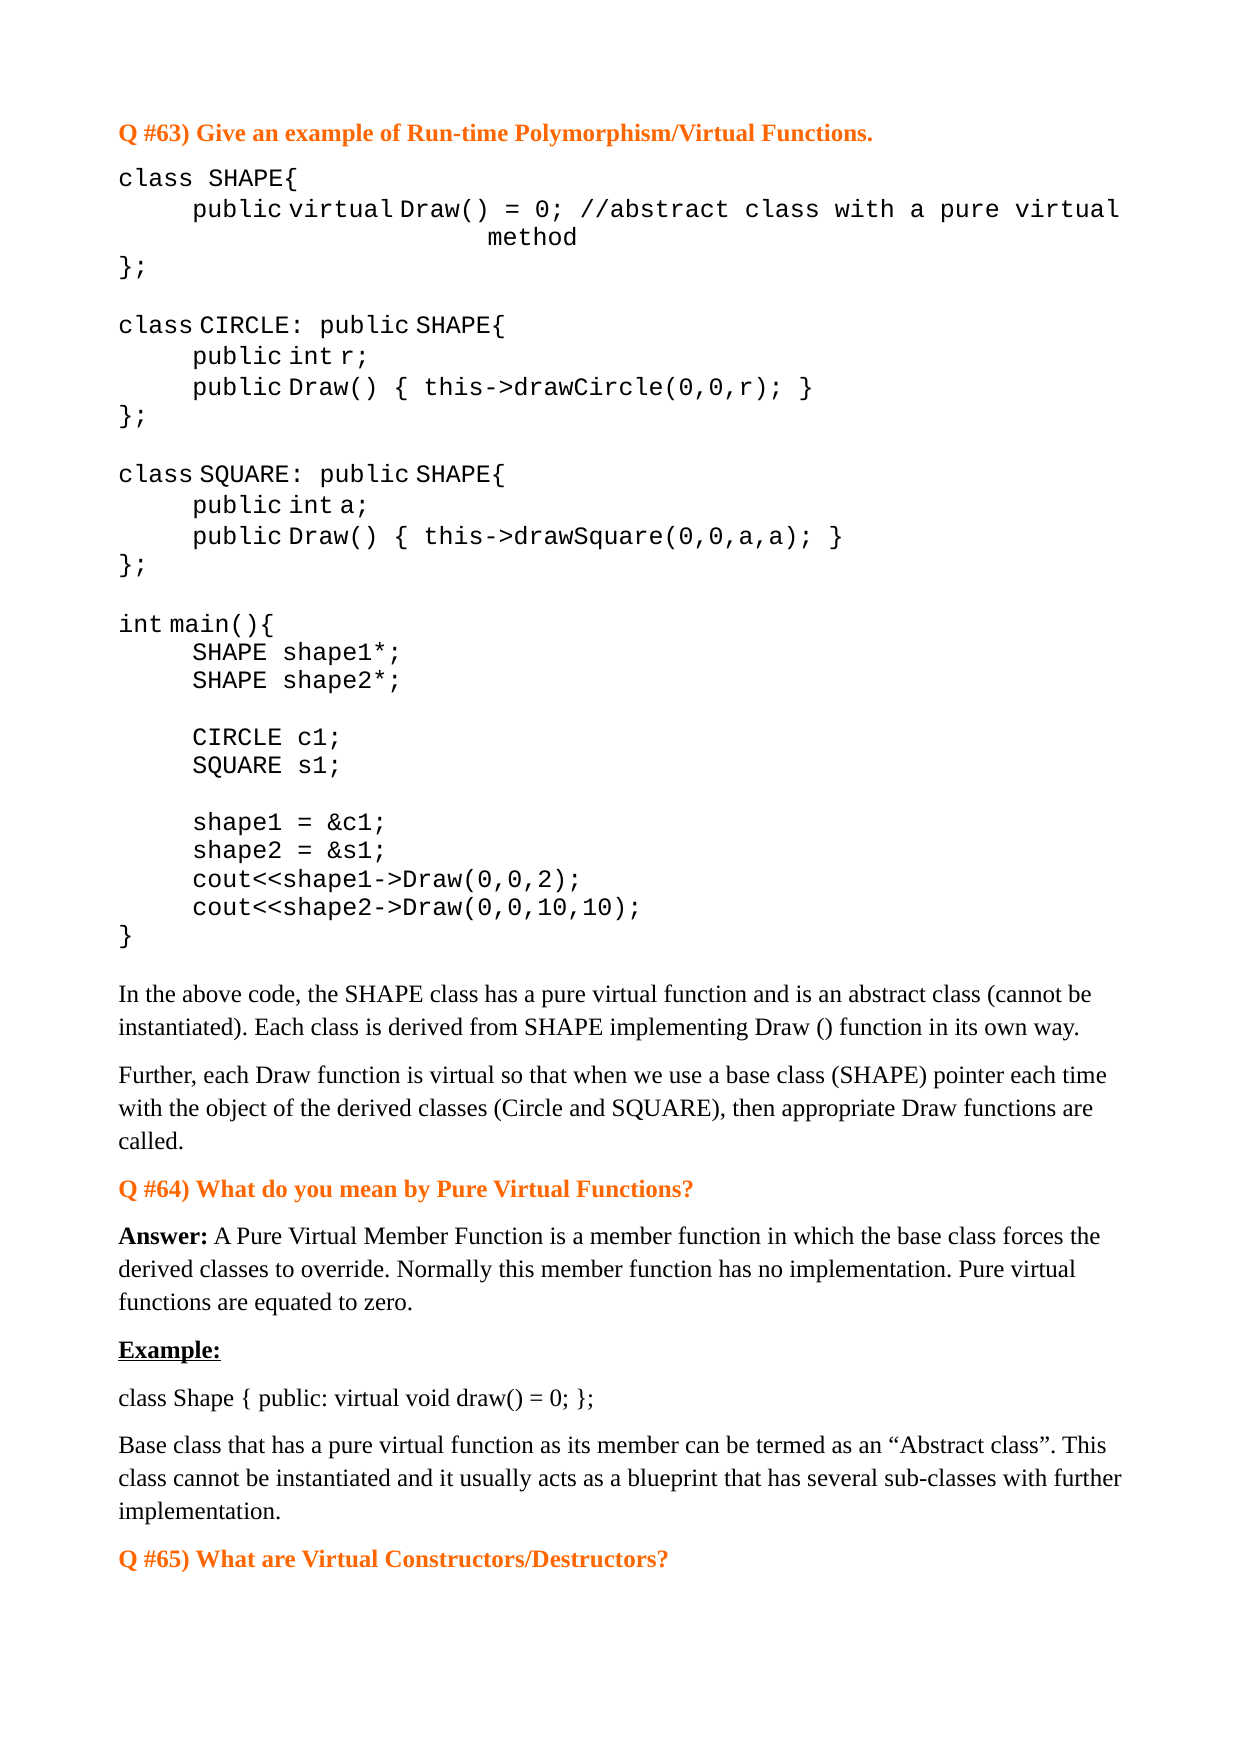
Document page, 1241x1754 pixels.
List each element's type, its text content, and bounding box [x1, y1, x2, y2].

text Q #63) Give an example of Run-time Polymorphism/Virtual Functions. [118, 118, 1122, 147]
text Further, each Draw function is virtual so that when we use a base class (SHAPE) pointer each time with the object of the derived classes (Circle and SQUARE), then appropriate Draw functions are called. [118, 1060, 1122, 1155]
text Q #64) What do you mean by Pure Virtual Functions? [118, 1174, 1122, 1202]
text }; [118, 402, 1122, 431]
text }; [118, 552, 1122, 580]
text } [118, 923, 1122, 951]
text class SQUARE: public SHAPE{ [118, 459, 1122, 490]
text class SHAPE{ [118, 166, 1122, 194]
text shape1 = &c1; [118, 809, 1122, 838]
text int main(){ [118, 609, 1122, 639]
text Example: [118, 1335, 1122, 1364]
text Base class that has a pure virtual function as its member can be termed as an “Abstract class”. This class cannot be instantiated and it usually acts as a blueprint that has several sub-classes with further implementation. [118, 1430, 1122, 1525]
text public virtual Draw() = 0; //abstract class with a pure virtual method [118, 194, 1122, 253]
text In the above code, the SHAPE class has a pure virtual function and is an abstract class (cannot be instantiated). Each class is derived from SHAPE implementing Draw () function in its own way. [118, 979, 1122, 1041]
text cout<<shape2->Draw(0,0,10,10); [118, 894, 1122, 923]
text public Draw() { this->drawCircle(0,0,r); } [118, 372, 1122, 402]
text public Draw() { this->drawSquare(0,0,a,a); } [118, 521, 1122, 552]
text public int a; [118, 490, 1122, 521]
text SQUARE s1; [118, 753, 1122, 781]
text shape2 = &s1; [118, 838, 1122, 866]
text class CIRCLE: public SHAPE{ [118, 310, 1122, 341]
text Q #65) What are Virtual Constructors/Destructors? [118, 1544, 1122, 1573]
text Answer: A Pure Virtual Member Function is a member function in which the base class forces the derived classes to override. Normally this member function has no implementation. Pure virtual functions are equated to zero. [118, 1221, 1122, 1316]
text SHAPE shape1*; [118, 639, 1122, 668]
text CIRCLE c1; [118, 724, 1122, 753]
text class Shape { public: virtual void draw() = 0; }; [118, 1383, 1122, 1411]
text SHAPE shape2*; [118, 668, 1122, 696]
text public int r; [118, 341, 1122, 372]
text }; [118, 253, 1122, 282]
text cout<<shape1->Draw(0,0,2); [118, 866, 1122, 894]
